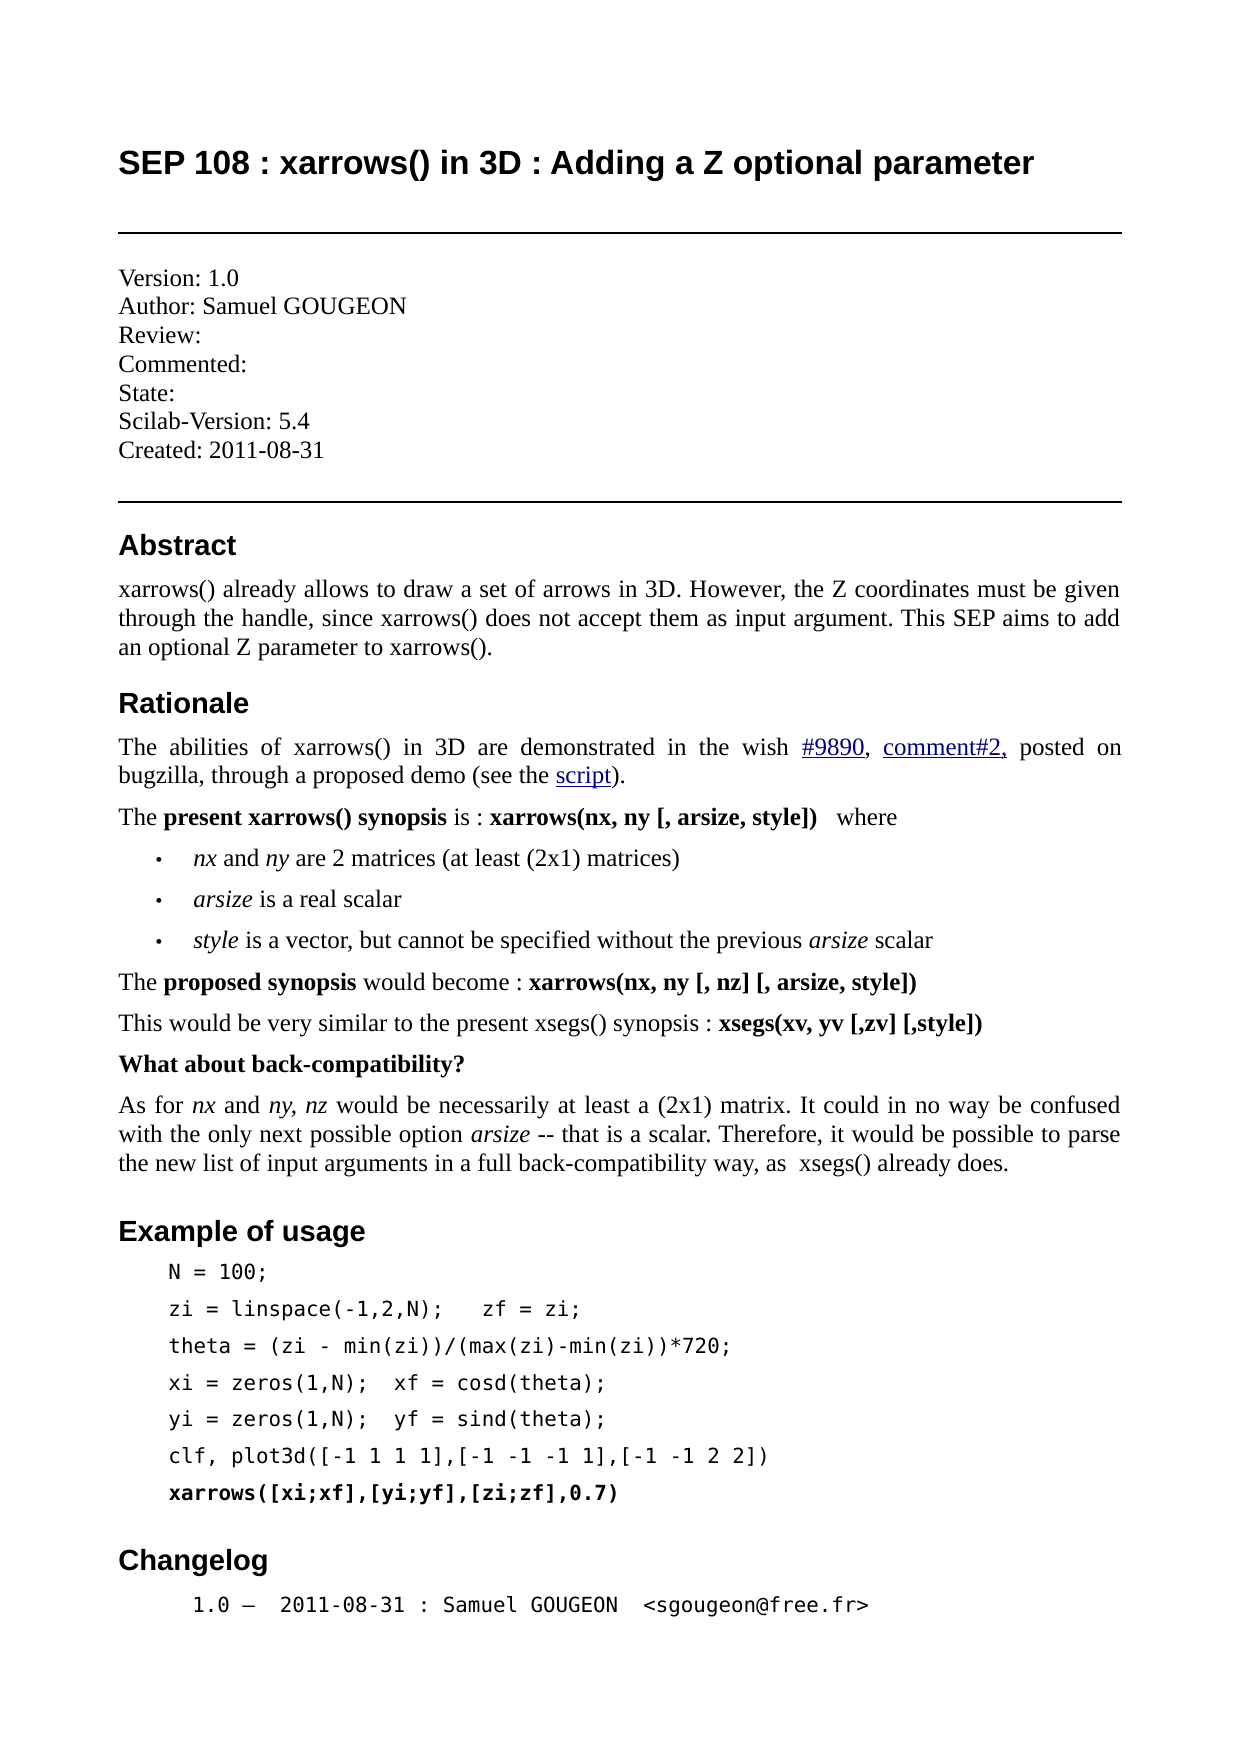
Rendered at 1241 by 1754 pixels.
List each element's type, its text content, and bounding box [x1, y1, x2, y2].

list nx and ny are 2 matrices (at least (2x1) matrices) [156, 843, 1122, 872]
subtitle Rationale [118, 686, 1122, 719]
text xarrows([xi;xf],[yi;yf],[zi;zf],0.7) [118, 1481, 1122, 1505]
text The proposed synopsis would become : xarrows(nx, ny [, nz] [, arsize, style]) [118, 967, 1122, 996]
text Created: 2011-08-31 [118, 435, 1122, 464]
text Scilab-Version: 5.4 [118, 406, 1122, 435]
text N = 100; [118, 1260, 1122, 1284]
list style is a vector, but cannot be specified without the previous arsize scalar [156, 926, 1122, 954]
text What about back-compatibility? [118, 1049, 1122, 1078]
text theta = (zi - min(zi))/(max(zi)-min(zi))*720; [118, 1334, 1122, 1358]
text Commented: [118, 349, 1122, 378]
text yi = zeros(1,N); yf = sind(theta); [118, 1407, 1122, 1432]
text 1.0 – 2011-08-31 : Samuel GOUGEON <sgougeon@free.fr> [118, 1589, 1122, 1617]
text xarrows() already allows to draw a set of arrows in 3D. However, the Z coordinates must be given through the handle, since xarrows() does not accept them as input argument. This SEP aims to add an optional Z parameter to xarrows(). [118, 574, 1122, 661]
text The present xarrows() synopsis is : xarrows(nx, ny [, arsize, style]) where [118, 802, 1122, 831]
text xi = zeros(1,N); xf = cosd(theta); [118, 1371, 1122, 1395]
text Version: 1.0 [118, 263, 1122, 291]
subtitle Abstract [118, 528, 1122, 562]
text As for nx and ny, nz would be necessarily at least a (2x1) matrix. It could in no way be confused with the only next possible option arsize -- that is a scalar. Therefore, it would be possible to parse the new list of input arguments in a full back-compatibility way, as xsegs() already does. [118, 1091, 1122, 1177]
subtitle Changelog [118, 1543, 1122, 1576]
subtitle Example of usage [118, 1214, 1122, 1248]
text Review: [118, 320, 1122, 349]
text State: [118, 378, 1122, 406]
text Author: Samuel GOUGEON [118, 291, 1122, 320]
subtitle SEP 108 : xarrows() in 3D : Adding a Z optional parameter [118, 143, 1122, 182]
text clf, plot3d([-1 1 1 1],[-1 -1 -1 1],[-1 -1 2 2]) [118, 1444, 1122, 1468]
text The abilities of xarrows() in 3D are demonstrated in the wish #9890, comment#2, posted on bugzilla, through a proposed demo (see the script). [118, 732, 1122, 789]
list arsize is a real scalar [156, 884, 1122, 913]
text This would be very similar to the present xsegs() synopsis : xsegs(xv, yv [,zv] [,style]) [118, 1008, 1122, 1037]
text zi = linspace(-1,2,N); zf = zi; [118, 1297, 1122, 1321]
